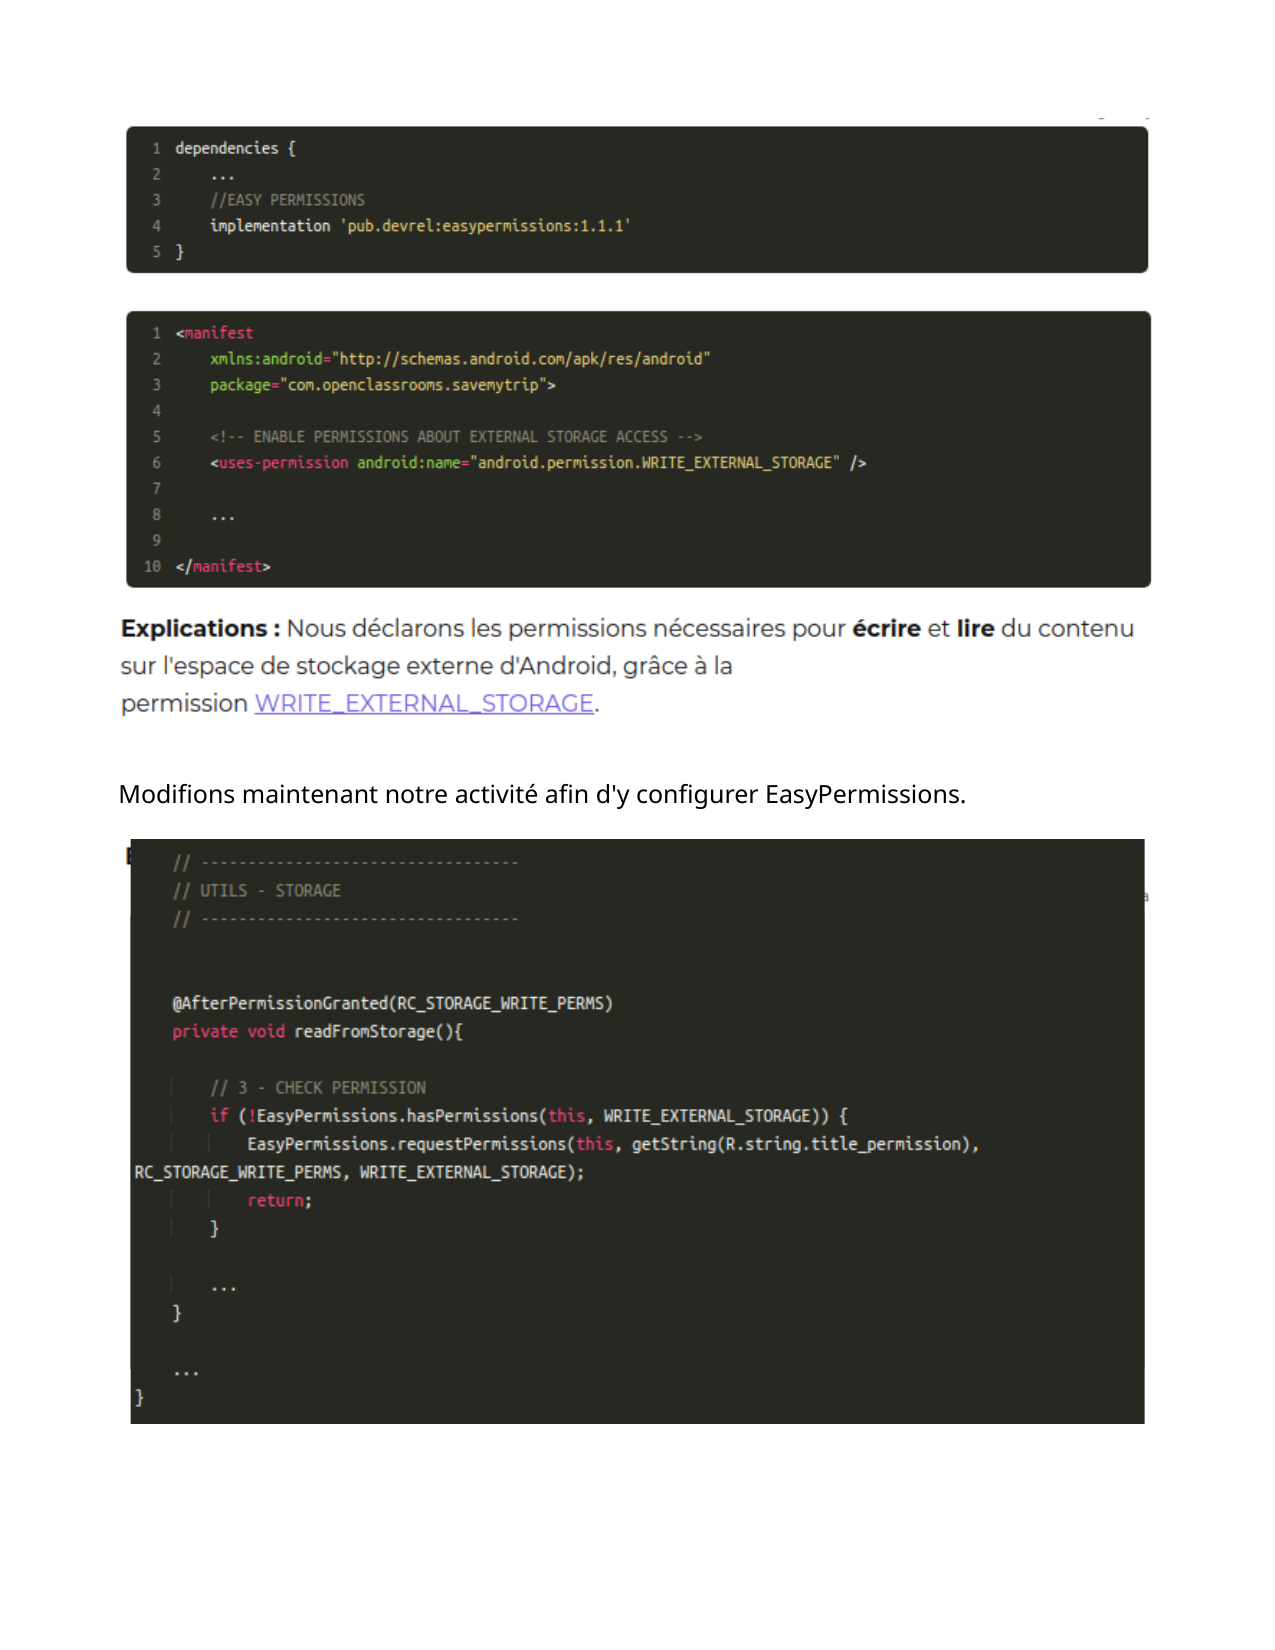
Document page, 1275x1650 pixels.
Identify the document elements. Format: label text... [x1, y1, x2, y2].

picture [118, 307, 1157, 719]
text Modifions maintenant notre activité afin d'y configurer EasyPermissions. [118, 776, 1157, 811]
picture [118, 839, 1157, 1424]
picture [118, 118, 1157, 279]
